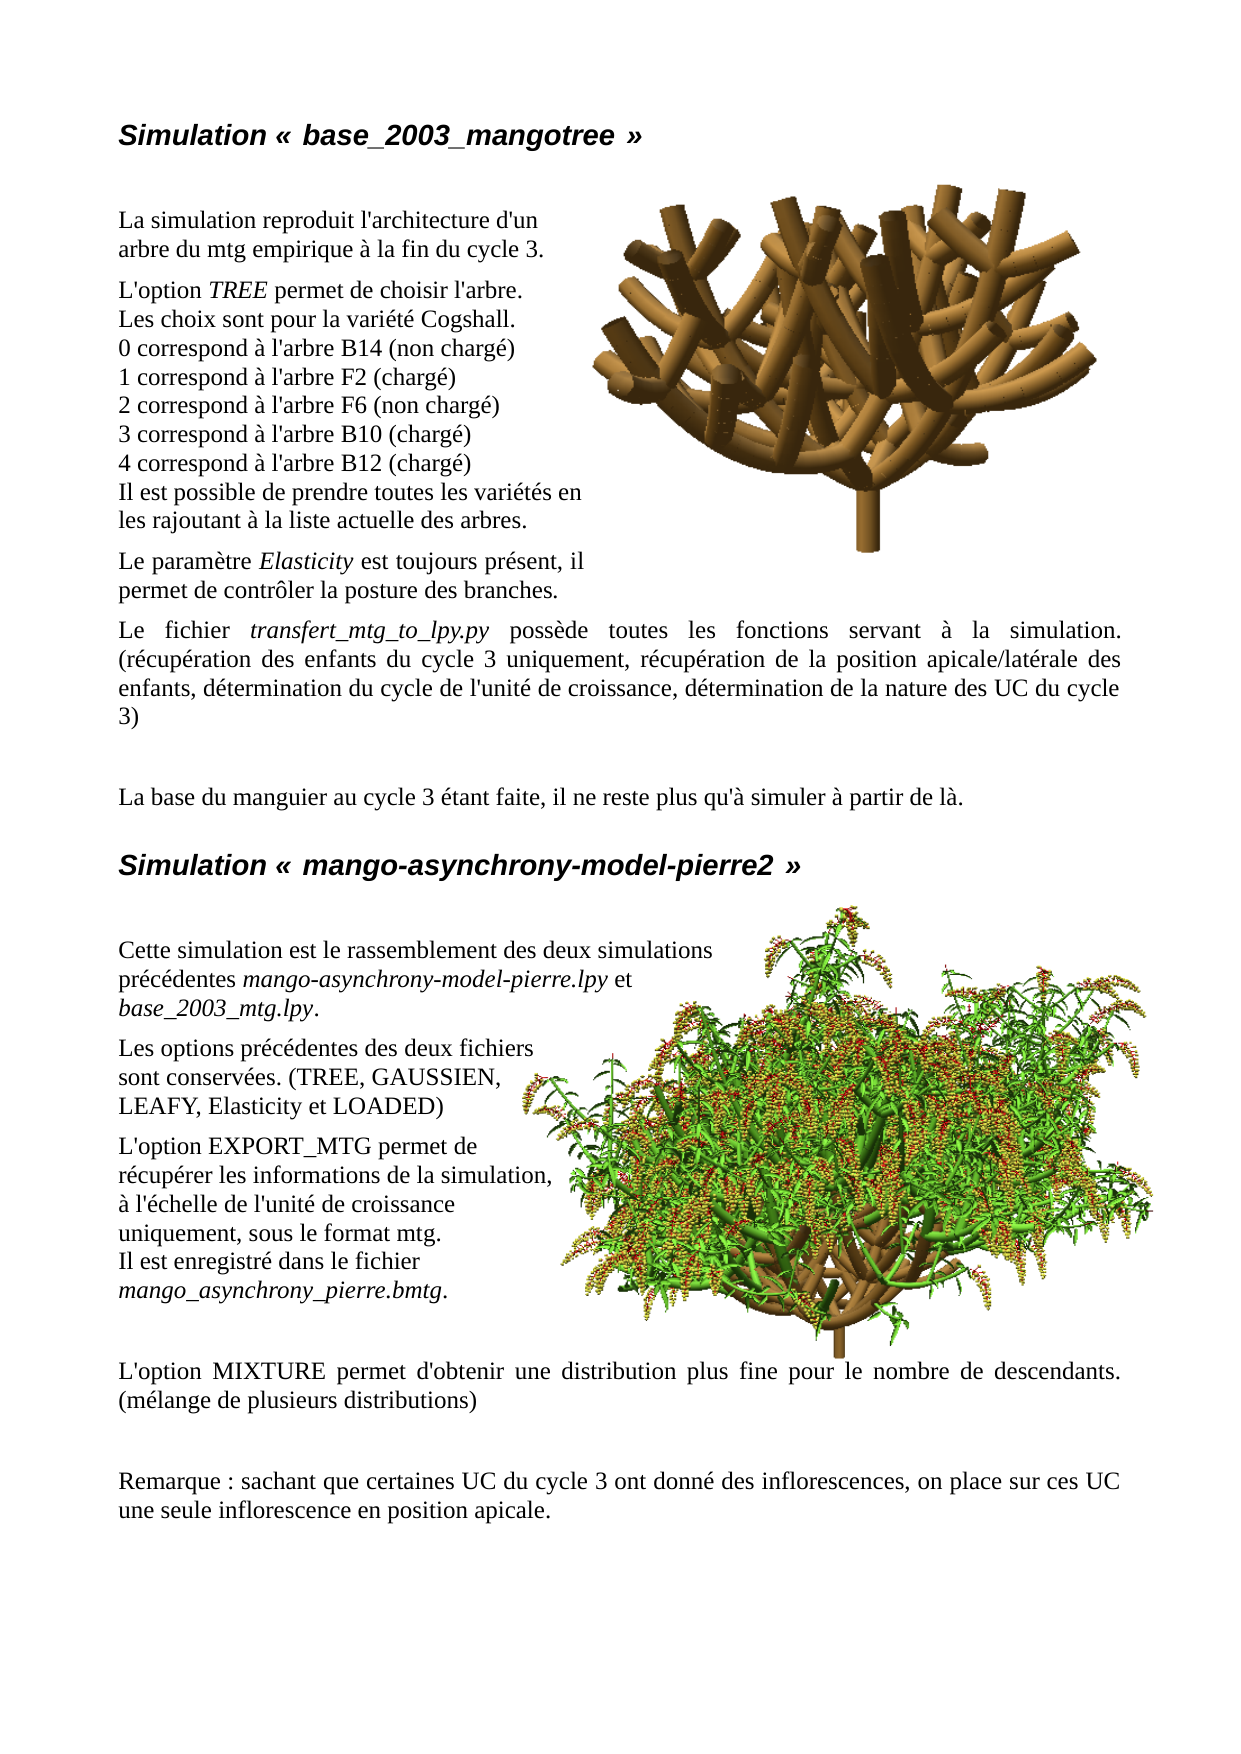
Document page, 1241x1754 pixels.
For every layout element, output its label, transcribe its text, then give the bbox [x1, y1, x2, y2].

text Il est possible de prendre toutes les variétés en les rajoutant à la liste actuelle des arbres. [118, 477, 584, 534]
text sont conservées. (TREE, GAUSSIEN, [118, 1062, 521, 1091]
text La base du manguier au cycle 3 étant faite, il ne reste plus qu'à simuler à partir de là. [118, 782, 1122, 811]
subtitle Simulation « base_2003_mangotree » [118, 118, 1122, 152]
text Il est enregistré dans le fichier [118, 1246, 521, 1275]
text L'option EXPORT_MTG permet de [118, 1131, 521, 1160]
text 1 correspond à l'arbre F2 (chargé) [118, 362, 584, 390]
text précédentes mango-asynchrony-model-pierre.lpy et [118, 964, 521, 993]
picture [521, 901, 1161, 1370]
text Les options précédentes des deux fichiers [118, 1033, 521, 1062]
text Le fichier transfert_mtg_to_lpy.py possède toutes les fonctions servant à la simulation. (récupération des enfants du cycle 3 uniquement, récupération de la position apicale/latérale des enfants, détermination du cycle de l'unité de croissance, détermination de la nature des UC du cycle 3) [118, 615, 1122, 730]
text récupérer les informations de la simulation, [118, 1160, 521, 1189]
text 0 correspond à l'arbre B14 (non chargé) [118, 333, 584, 362]
text 4 correspond à l'arbre B12 (chargé) [118, 448, 584, 477]
text 3 correspond à l'arbre B10 (chargé) [118, 419, 584, 448]
text La simulation reproduit l'architecture d'un arbre du mtg empirique à la fin du cycle 3. [118, 205, 584, 263]
text Cette simulation est le rassemblement des deux simulations [118, 935, 521, 964]
text Remarque : sachant que certaines UC du cycle 3 ont donné des inflorescences, on place sur ces UC une seule inflorescence en position apicale. [118, 1466, 1122, 1523]
text Les choix sont pour la variété Cogshall. [118, 304, 584, 333]
text L'option TREE permet de choisir l'arbre. [118, 275, 584, 304]
picture [584, 179, 1109, 561]
text LEAFY, Elasticity et LOADED) [118, 1091, 521, 1119]
text base_2003_mtg.lpy. [118, 993, 521, 1022]
text 2 correspond à l'arbre F6 (non chargé) [118, 390, 584, 419]
text L'option MIXTURE permet d'obtenir une distribution plus fine pour le nombre de descendants. (mélange de plusieurs distributions) [118, 1356, 1122, 1414]
text Le paramètre Elasticity est toujours présent, il permet de contrôler la posture des branches. [118, 546, 1122, 603]
subtitle Simulation « mango-asynchrony-model-pierre2 » [118, 848, 1122, 882]
text à l'échelle de l'unité de croissance [118, 1189, 521, 1218]
text uniquement, sous le format mtg. [118, 1218, 521, 1246]
text mango_asynchrony_pierre.bmtg. [118, 1275, 521, 1304]
